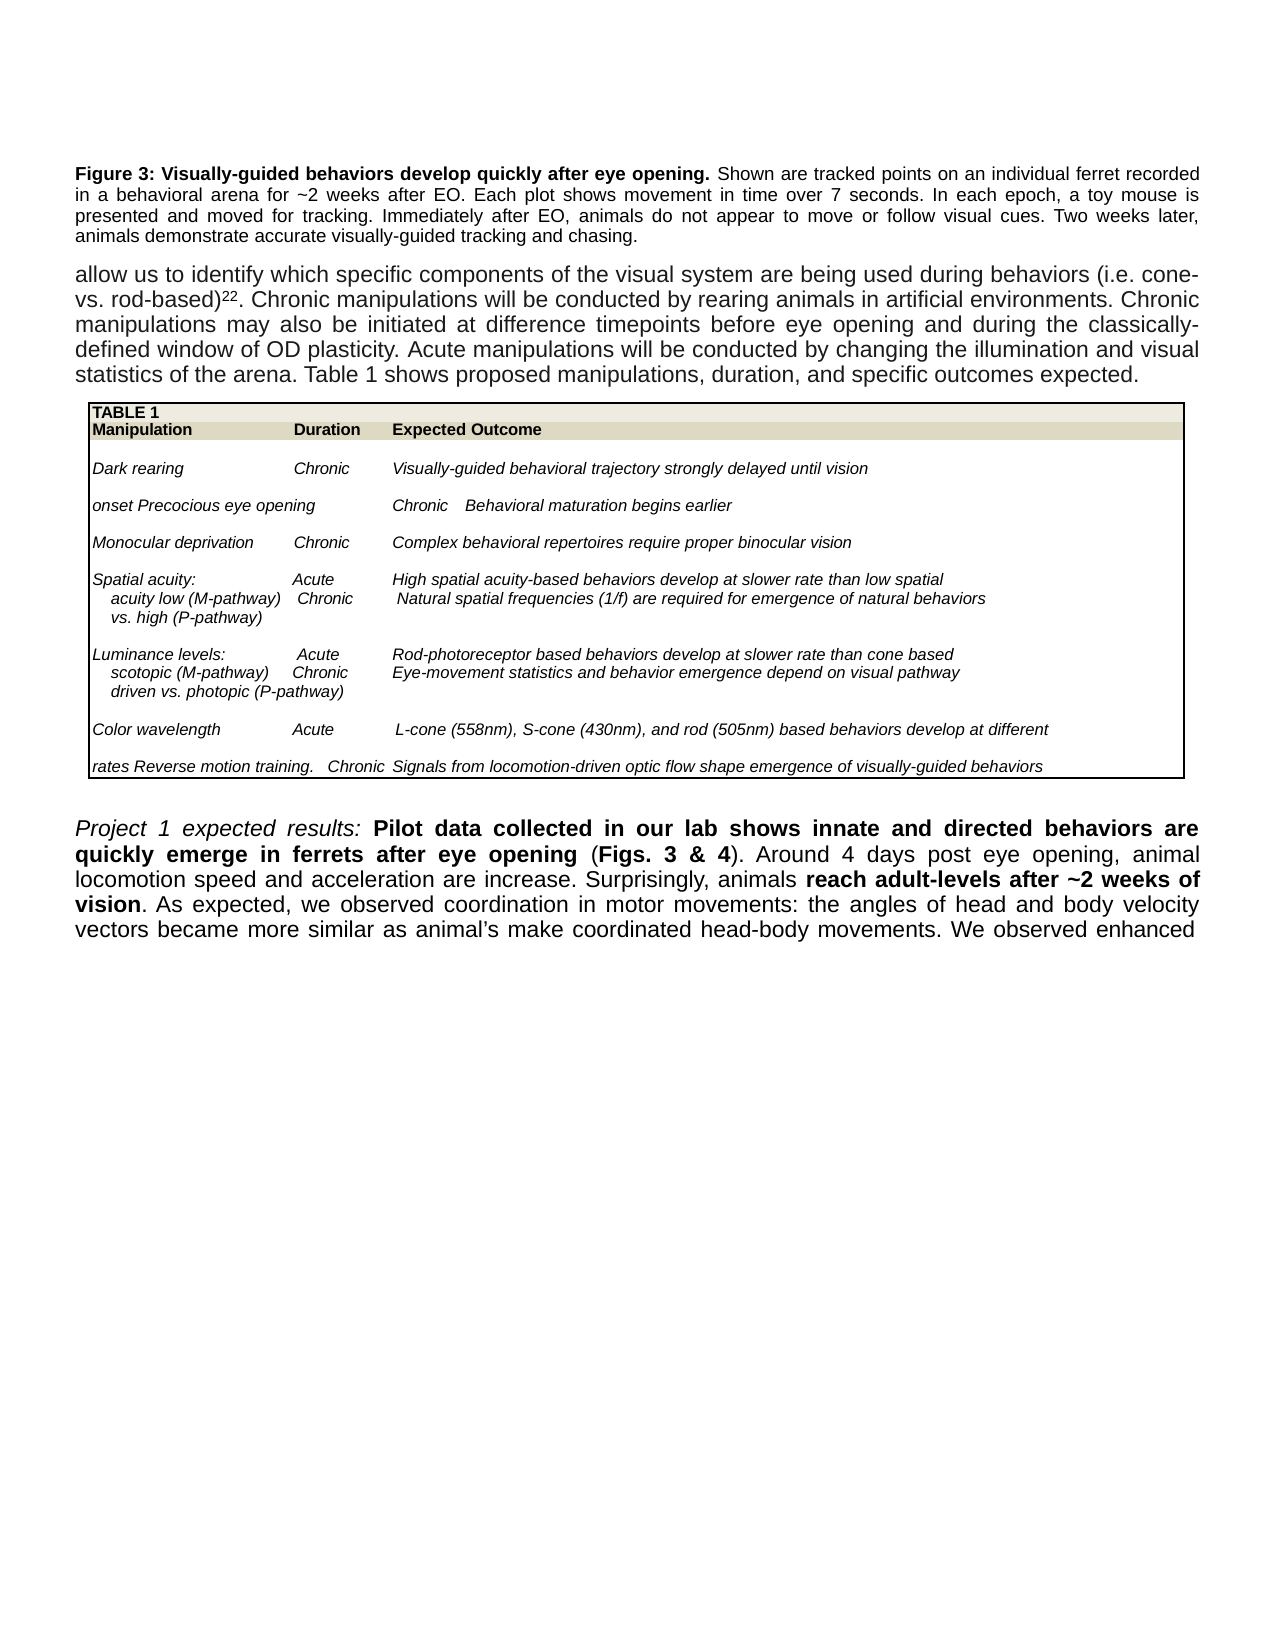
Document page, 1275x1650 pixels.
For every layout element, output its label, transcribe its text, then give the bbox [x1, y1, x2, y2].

text Project 1 expected results: Pilot data collected in our lab shows innate and directed behaviors are quickly emerge in ferrets after eye opening (Figs. 3 & 4). Around 4 days post eye opening, animal locomotion speed and acceleration are increase. Surprisingly, animals reach adult-levels after ~2 weeks of vision. As expected, we observed coordination in motor movements: the angles of head and body velocity vectors became more similar as animal’s make coordinated head-body movements. We observed enhanced [75, 817, 1200, 942]
table_header TABLE 1 [90, 404, 1183, 422]
text Figure 3: Visually-guided behaviors develop quickly after eye opening. Shown are tracked points on an individual ferret recorded in a behavioral arena for ~2 weeks after EO. Each plot shows movement in time over 7 seconds. In each epoch, a toy mouse is presented and moved for tracking. Immediately after EO, animals do not appear to move or follow visual cues. Two weeks later, animals demonstrate accurate visually-guided tracking and chasing. [75, 164, 1200, 247]
table_cell Dark rearing Chronic Visually-guided behavioral trajectory strongly delayed until vision onset Precocious eye opening Chronic Behavioral maturation begins earlier Monocular deprivation Chronic Complex behavioral repertoires require proper binocular vision Spatial acuity: Acute High spatial acuity-based behaviors develop at slower rate than low spatial acuity low (M-pathway) Chronic Natural spatial frequencies (1/f) are required for emergence of natural behaviors vs. high (P-pathway) Luminance levels: Acute Rod-photoreceptor based behaviors develop at slower rate than cone based scotopic (M-pathway) Chronic Eye-movement statistics and behavior emergence depend on visual pathway driven vs. photopic (P-pathway) Color wavelength Acute L-cone (558nm), S-cone (430nm), and rod (505nm) based behaviors develop at different rates Reverse motion training. Chronic Signals from locomotion-driven optic flow shape emergence of visually-guided behaviors [90, 440, 1183, 777]
table_cell Manipulation Duration Expected Outcome [90, 422, 1183, 440]
text allow us to identify which specific components of the visual system are being used during behaviors (i.e. cone- vs. rod-based)22. Chronic manipulations will be conducted by rearing animals in artificial environments. Chronic manipulations may also be initiated at difference timepoints before eye opening and during the classically- defined window of OD plasticity. Acute manipulations will be conducted by changing the illumination and visual statistics of the arena. Table 1 shows proposed manipulations, duration, and specific outcomes expected. [75, 262, 1200, 388]
